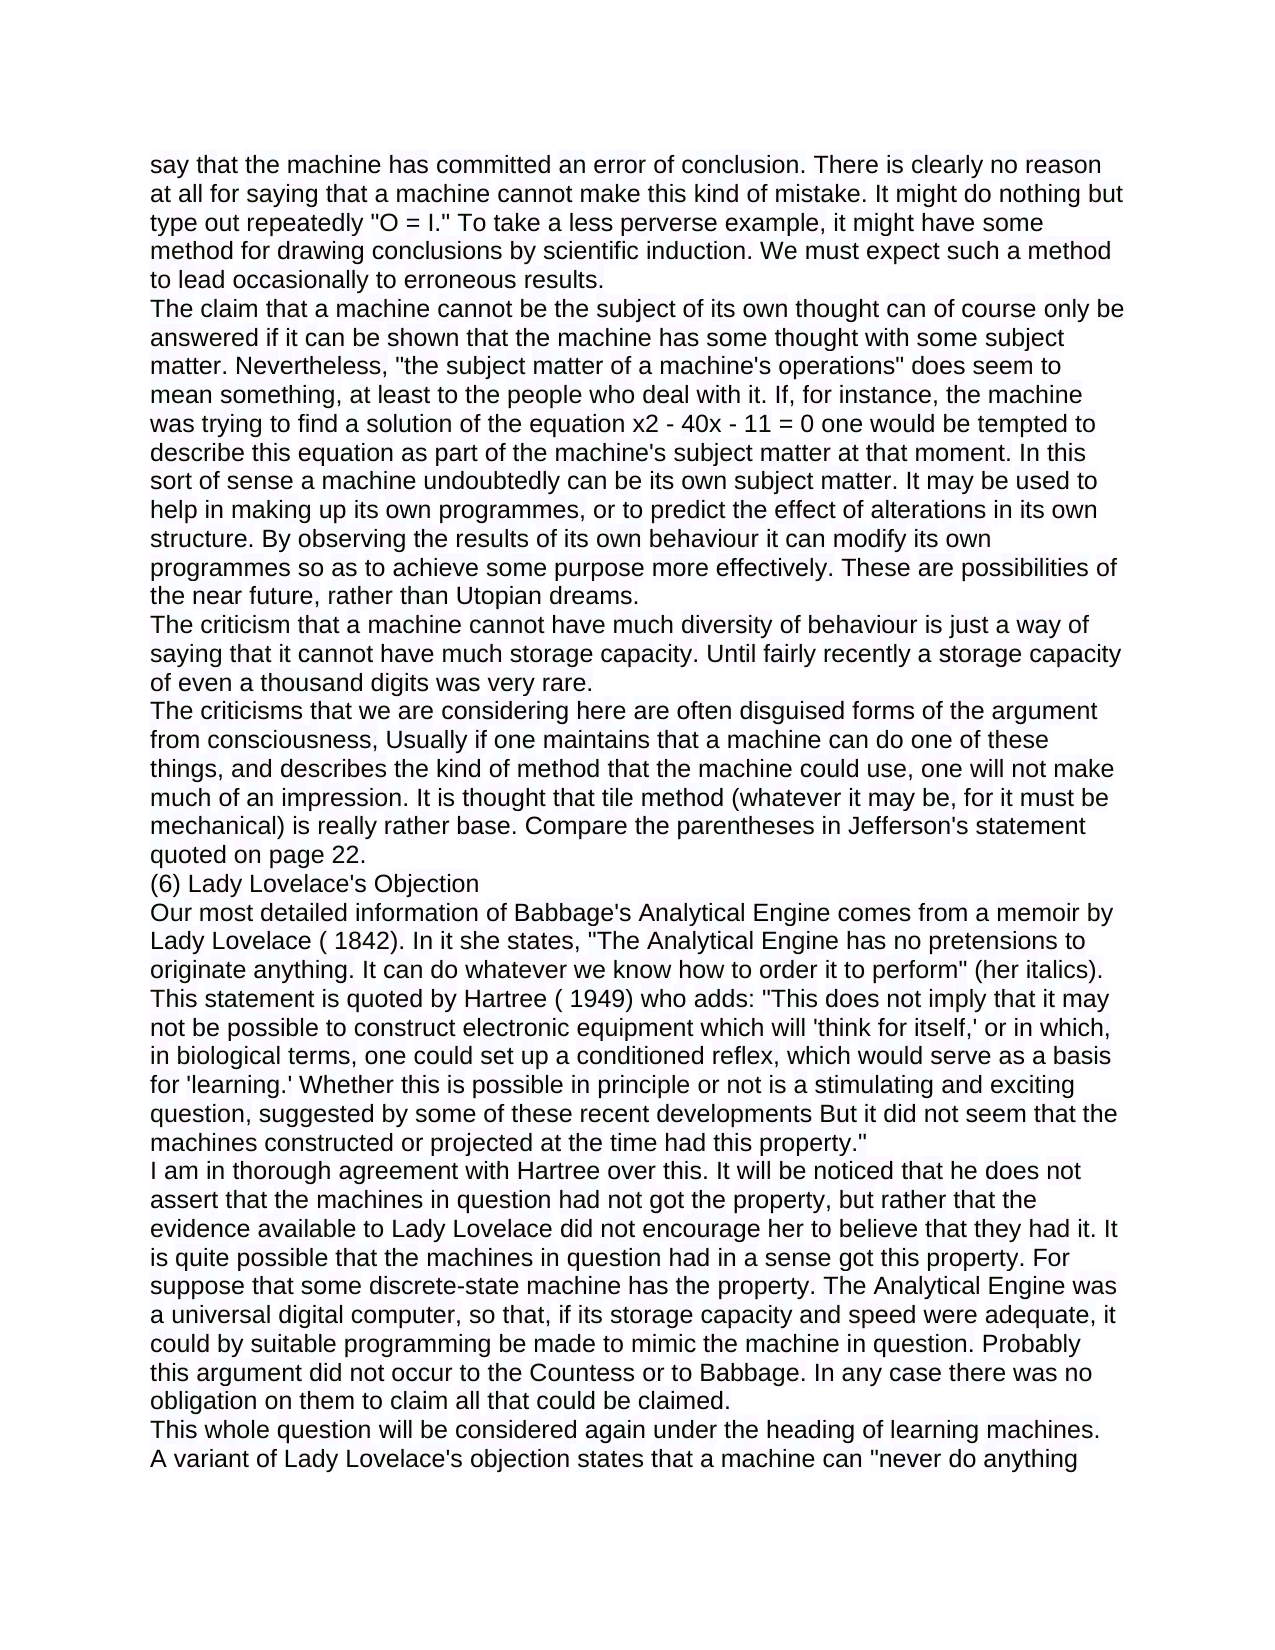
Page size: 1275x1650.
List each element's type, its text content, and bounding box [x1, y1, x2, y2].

text The criticism that a machine cannot have much diversity of behaviour is just a way of saying that it cannot have much storage capacity. Until fairly recently a storage capacity of even a thousand digits was very rare. [150, 610, 1125, 696]
text Our most detailed information of Babbage's Analytical Engine comes from a memoir by Lady Lovelace ( 1842). In it she states, "The Analytical Engine has no pretensions to originate anything. It can do whatever we know how to order it to perform" (her italics). This statement is quoted by Hartree ( 1949) who adds: "This does not imply that it may not be possible to construct electronic equipment which will 'think for itself,' or in which, in biological terms, one could set up a conditioned reflex, which would serve as a basis for 'learning.' Whether this is possible in principle or not is a stimulating and exciting question, suggested by some of these recent developments But it did not seem that the machines constructed or projected at the time had this property." [150, 897, 1125, 1156]
text The claim that a machine cannot be the subject of its own thought can of course only be answered if it can be shown that the machine has some thought with some subject matter. Nevertheless, "the subject matter of a machine's operations" does seem to mean something, at least to the people who deal with it. If, for instance, the machine was trying to find a solution of the equation x2 - 40x - 11 = 0 one would be tempted to describe this equation as part of the machine's subject matter at that moment. In this sort of sense a machine undoubtedly can be its own subject matter. It may be used to help in making up its own programmes, or to predict the effect of alterations in its own structure. By observing the results of its own behaviour it can modify its own programmes so as to achieve some purpose more effectively. These are possibilities of the near future, rather than Utopian dreams. [150, 294, 1125, 610]
text The criticisms that we are considering here are often disguised forms of the argument from consciousness, Usually if one maintains that a machine can do one of these things, and describes the kind of method that the machine could use, one will not make much of an impression. It is thought that tile method (whatever it may be, for it must be mechanical) is really rather base. Compare the parentheses in Jefferson's statement quoted on page 22. [150, 696, 1125, 869]
text say that the machine has committed an error of conclusion. There is clearly no reason at all for saying that a machine cannot make this kind of mistake. It might do nothing but type out repeatedly "O = I." To take a less perverse example, it might have some method for drawing conclusions by scientific induction. We must expect such a method to lead occasionally to erroneous results. [150, 150, 1125, 294]
text (6) Lady Lovelace's Objection [479, 869, 1125, 897]
text I am in thorough agreement with Hartree over this. It will be noticed that he does not assert that the machines in question had not got the property, but rather that the evidence available to Lady Lovelace did not encourage her to believe that they had it. It is quite possible that the machines in question had in a sense got this property. For suppose that some discrete-state machine has the property. The Analytical Engine was a universal digital computer, so that, if its storage capacity and speed were adequate, it could by suitable programming be made to mimic the machine in question. Probably this argument did not occur to the Countess or to Babbage. In any case there was no obligation on them to claim all that could be claimed. [150, 1156, 1125, 1415]
